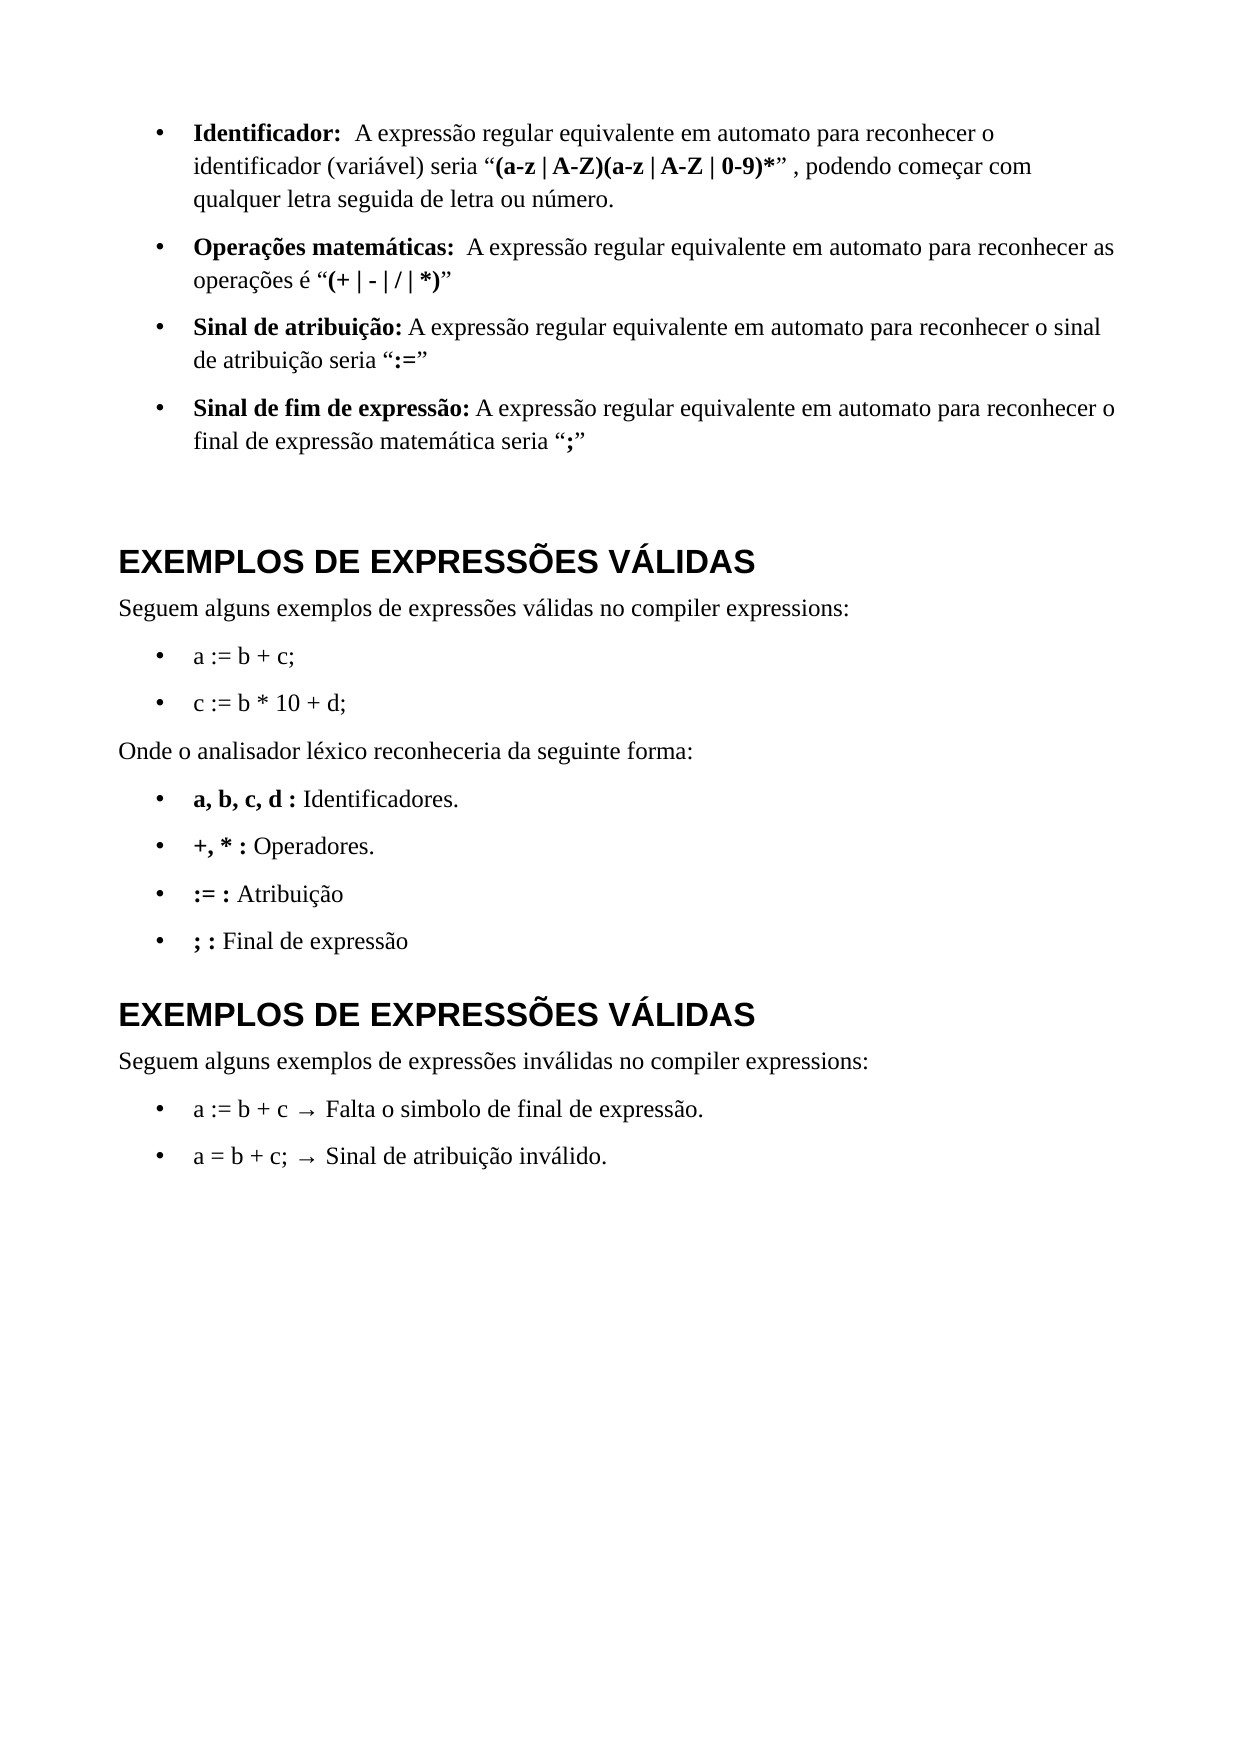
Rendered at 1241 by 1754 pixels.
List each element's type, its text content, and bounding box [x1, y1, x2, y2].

subtitle EXEMPLOS DE EXPRESSÕES VÁLIDAS [118, 542, 1122, 581]
list := : Atribuição [156, 879, 1122, 908]
list Identificador: A expressão regular equivalente em automato para reconhecer o identificador (variável) seria “(a-z | A-Z)(a-z | A-Z | 0-9)*” , podendo começar com qualquer letra seguida de letra ou número. [156, 118, 1122, 213]
list Sinal de fim de expressão: A expressão regular equivalente em automato para reconhecer o final de expressão matemática seria “;” [156, 393, 1122, 455]
text Seguem alguns exemplos de expressões inválidas no compiler expressions: [118, 1046, 1122, 1075]
list Sinal de atribuição: A expressão regular equivalente em automato para reconhecer o sinal de atribuição seria “:=” [156, 312, 1122, 374]
list a := b + c → Falta o simbolo de final de expressão. [156, 1094, 1122, 1122]
text Seguem alguns exemplos de expressões válidas no compiler expressions: [118, 593, 1122, 622]
list a, b, c, d : Identificadores. [156, 784, 1122, 812]
list a = b + c; → Sinal de atribuição inválido. [156, 1141, 1122, 1170]
list ; : Final de expressão [156, 926, 1122, 955]
list c := b * 10 + d; [156, 688, 1122, 717]
list a := b + c; [156, 641, 1122, 669]
list +, * : Operadores. [156, 831, 1122, 860]
text Onde o analisador léxico reconheceria da seguinte forma: [118, 736, 1122, 765]
list Operações matemáticas: A expressão regular equivalente em automato para reconhecer as operações é “(+ | - | / | *)” [156, 232, 1122, 293]
subtitle EXEMPLOS DE EXPRESSÕES VÁLIDAS [118, 995, 1122, 1033]
